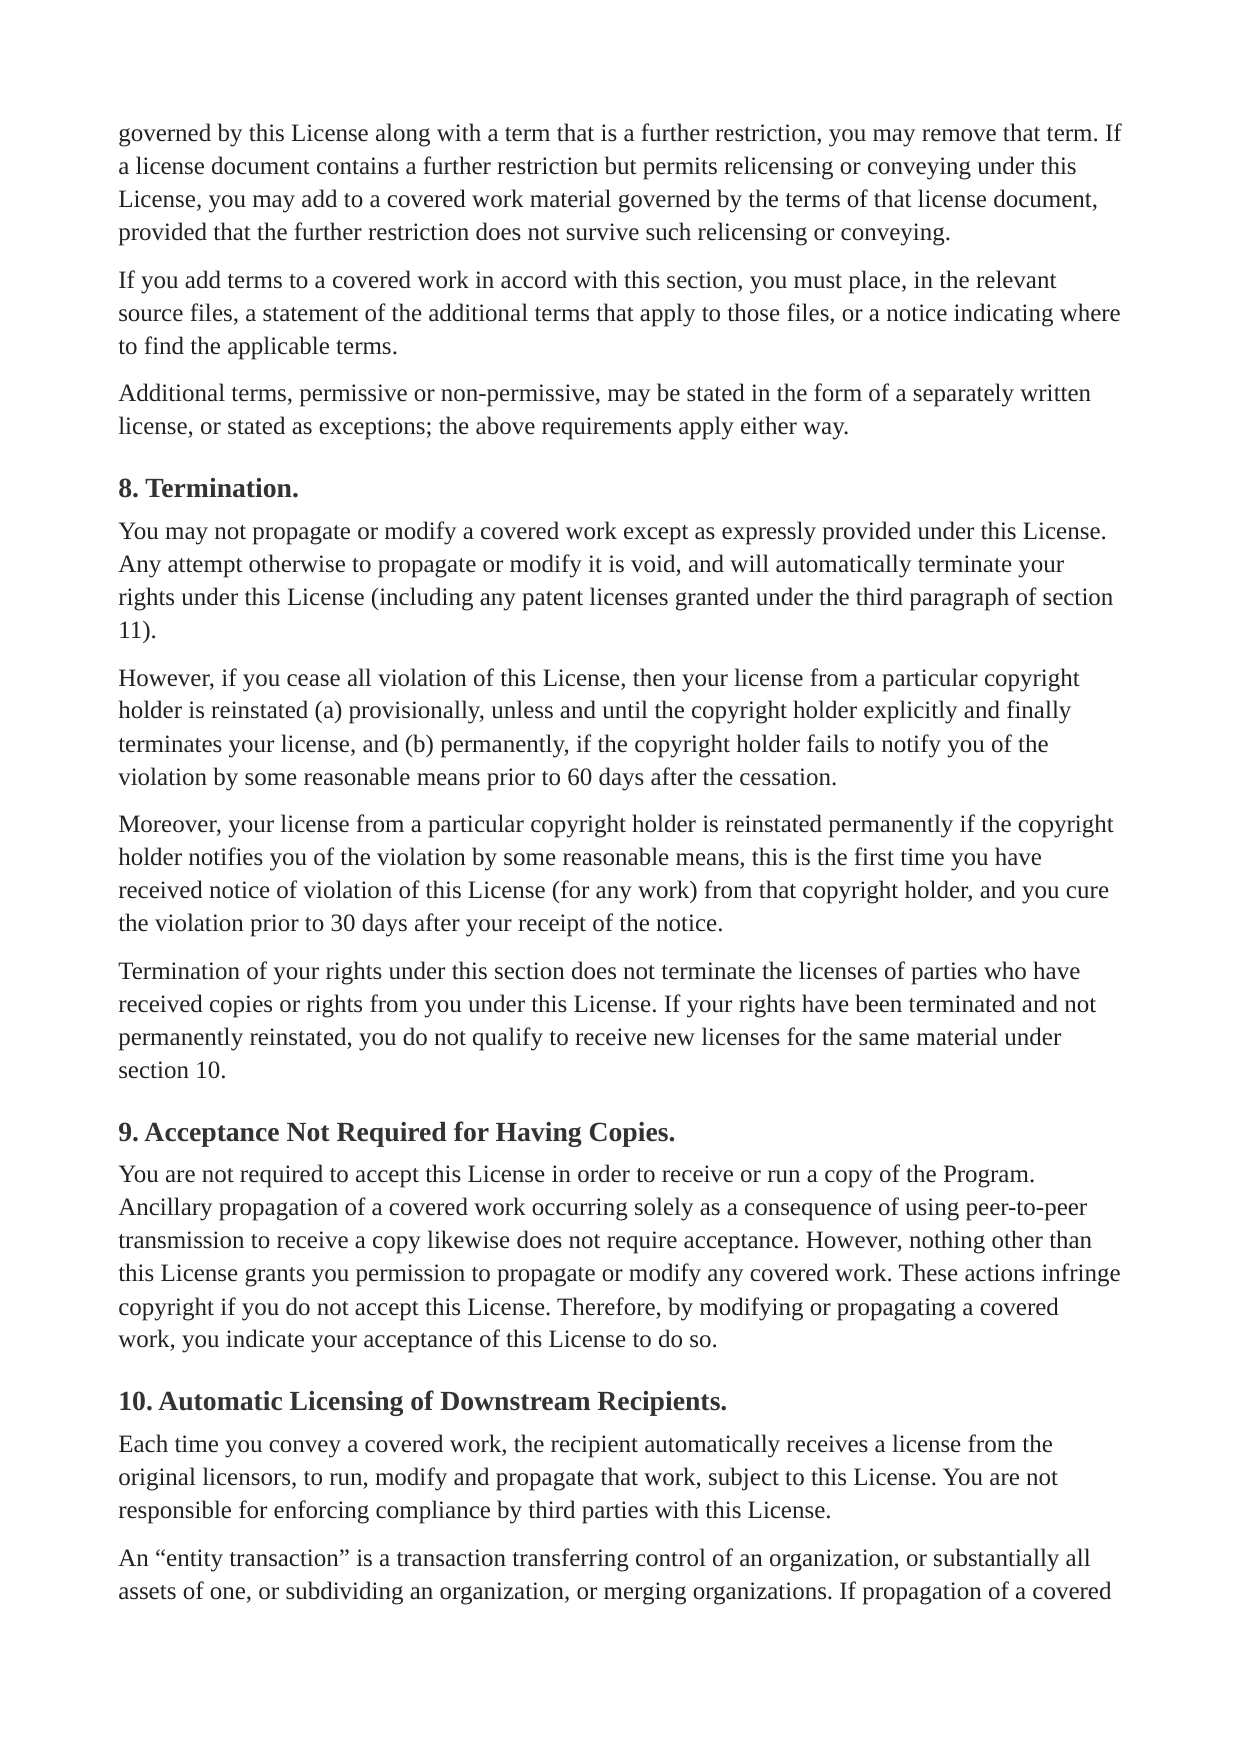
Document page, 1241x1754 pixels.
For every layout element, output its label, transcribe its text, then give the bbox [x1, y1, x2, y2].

text If you add terms to a covered work in accord with this section, you must place, in the relevant source files, a statement of the additional terms that apply to those files, or a notice indicating where to find the applicable terms. [118, 265, 1122, 359]
text Additional terms, permissive or non-permissive, may be stated in the form of a separately written license, or stated as exceptions; the above requirements apply either way. [118, 378, 1122, 440]
text However, if you cease all violation of this License, then your license from a particular copyright holder is reinstated (a) provisionally, unless and until the copyright holder explicitly and finally terminates your license, and (b) permanently, if the copyright holder fails to notify you of the violation by some reasonable means prior to 60 days after the cessation. [118, 663, 1122, 790]
text Moreover, your license from a particular copyright holder is reinstated permanently if the copyright holder notifies you of the violation by some reasonable means, this is the first time you have received notice of violation of this License (for any work) from that copyright holder, and you cure the violation prior to 30 days after your receipt of the notice. [118, 809, 1122, 937]
subtitle 9. Acceptance Not Required for Having Copies. [118, 1115, 1122, 1147]
subtitle 8. Termination. [118, 472, 1122, 503]
text Termination of your rights under this section does not terminate the licenses of parties who have received copies or rights from you under this License. If your rights have been terminated and not permanently reinstated, you do not qualify to receive new licenses for the same material under section 10. [118, 956, 1122, 1084]
subtitle 10. Automatic Licensing of Downstream Recipients. [118, 1385, 1122, 1417]
text Each time you convey a covered work, the recipient automatically receives a license from the original licensors, to run, modify and propagate that work, subject to this License. You are not responsible for enforcing compliance by third parties with this License. [118, 1429, 1122, 1524]
text governed by this License along with a term that is a further restriction, you may remove that term. If a license document contains a further restriction but permits relicensing or conveying under this License, you may add to a covered work material governed by the terms of that license document, provided that the further restriction does not survive such relicensing or conveying. [118, 118, 1122, 246]
text An “entity transaction” is a transaction transferring control of an organization, or substantially all assets of one, or subdividing an organization, or merging organizations. If propagation of a covered [118, 1543, 1122, 1604]
text You are not required to accept this License in order to receive or run a copy of the Program. Ancillary propagation of a covered work occurring solely as a consequence of using peer-to-peer transmission to receive a copy likewise does not require acceptance. However, nothing other than this License grants you permission to propagate or modify any covered work. These actions infringe copyright if you do not accept this License. Therefore, by modifying or propagating a covered work, you indicate your acceptance of this License to do so. [118, 1159, 1122, 1353]
text You may not propagate or modify a covered work except as expressly provided under this License. Any attempt otherwise to propagate or modify it is void, and will automatically terminate your rights under this License (including any patent licenses granted under the third paragraph of section 11). [118, 516, 1122, 644]
